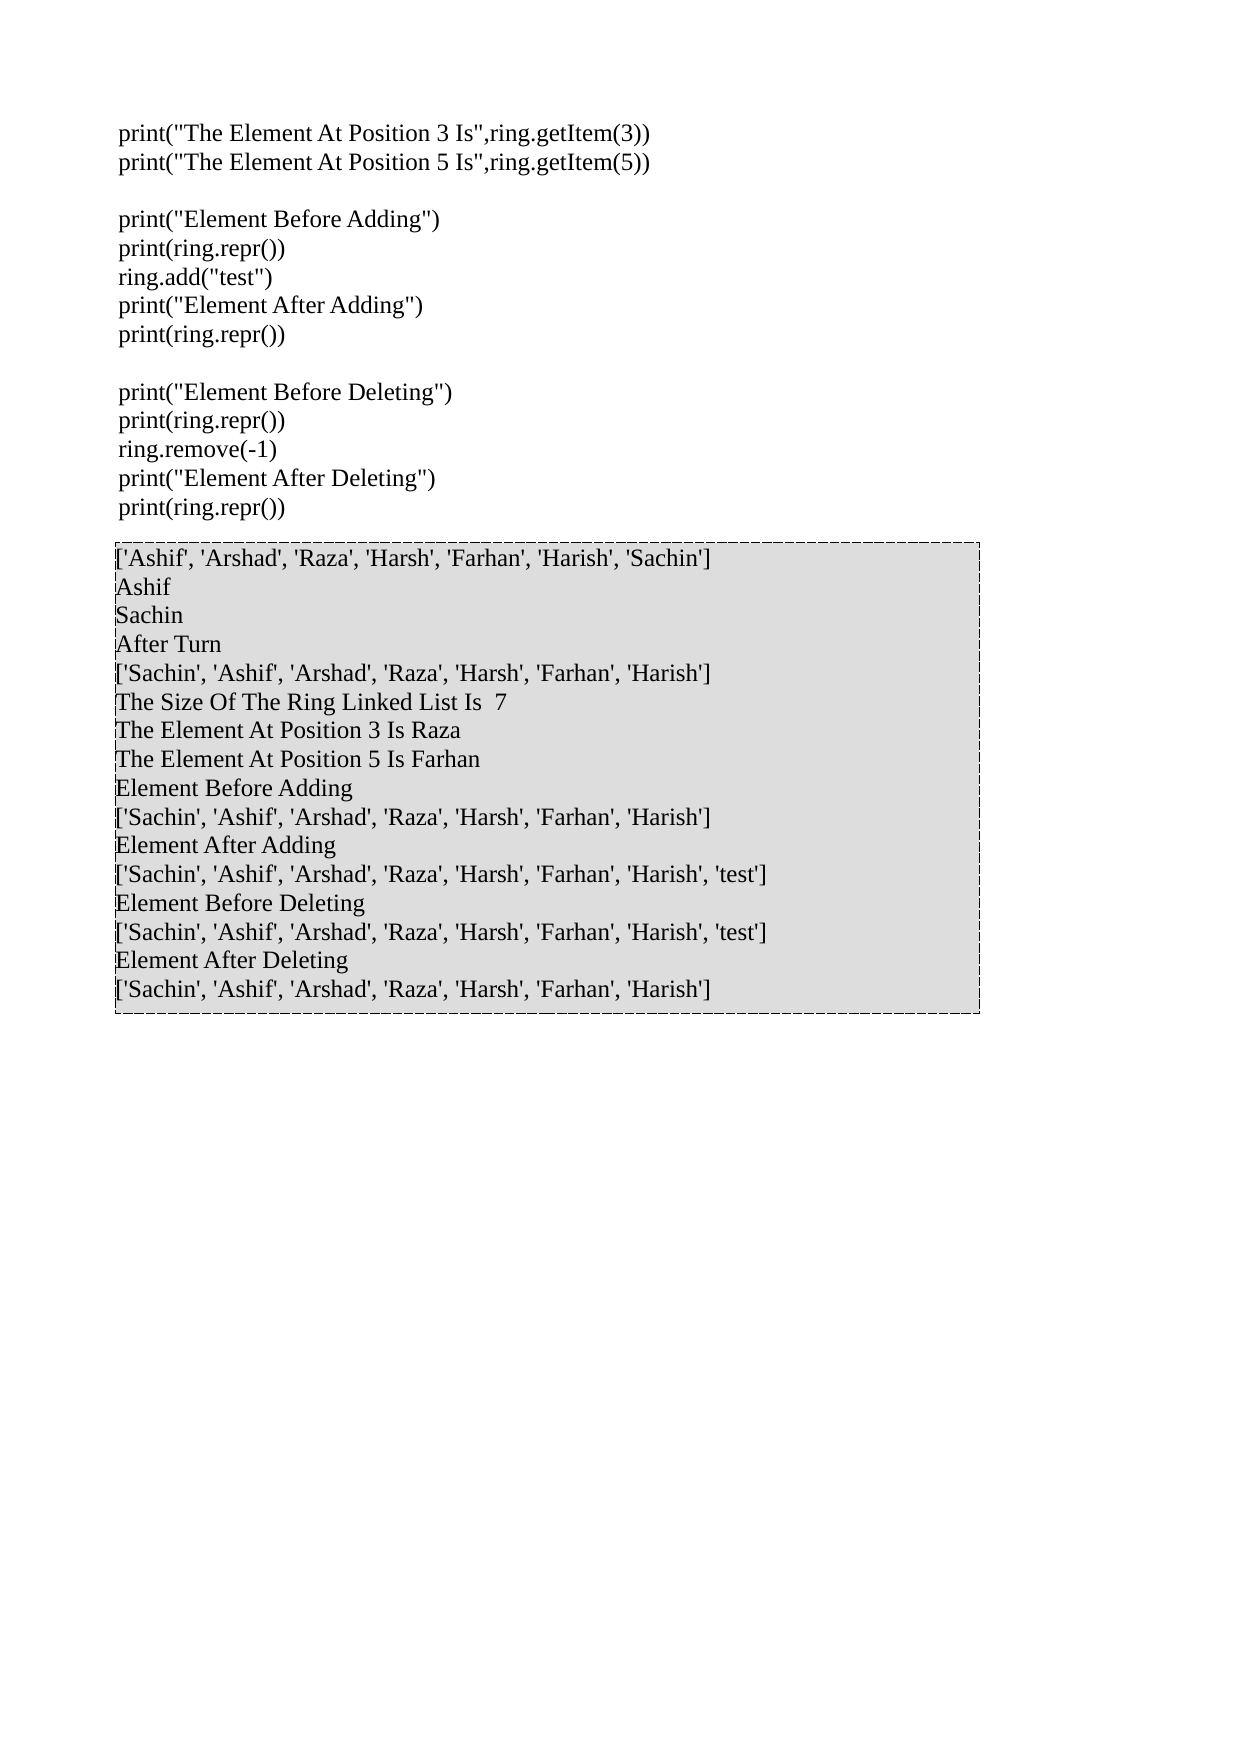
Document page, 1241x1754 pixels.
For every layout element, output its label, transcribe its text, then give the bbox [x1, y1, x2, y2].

text print(ring.repr()) [118, 319, 1122, 348]
text ring.add("test") [118, 262, 1122, 291]
text print("Element After Adding") [118, 291, 1122, 319]
text print("The Element At Position 3 Is",ring.getItem(3)) [118, 118, 1122, 147]
text print(ring.repr()) [118, 492, 1122, 521]
text print("The Element At Position 5 Is",ring.getItem(5)) [118, 147, 1122, 176]
text print("Element Before Adding") [118, 204, 1122, 233]
text ring.remove(-1) [118, 434, 1122, 463]
text print(ring.repr()) [118, 406, 1122, 434]
text print("Element Before Deleting") [118, 377, 1122, 406]
text print(ring.repr()) [118, 233, 1122, 262]
text print("Element After Deleting") [118, 463, 1122, 492]
